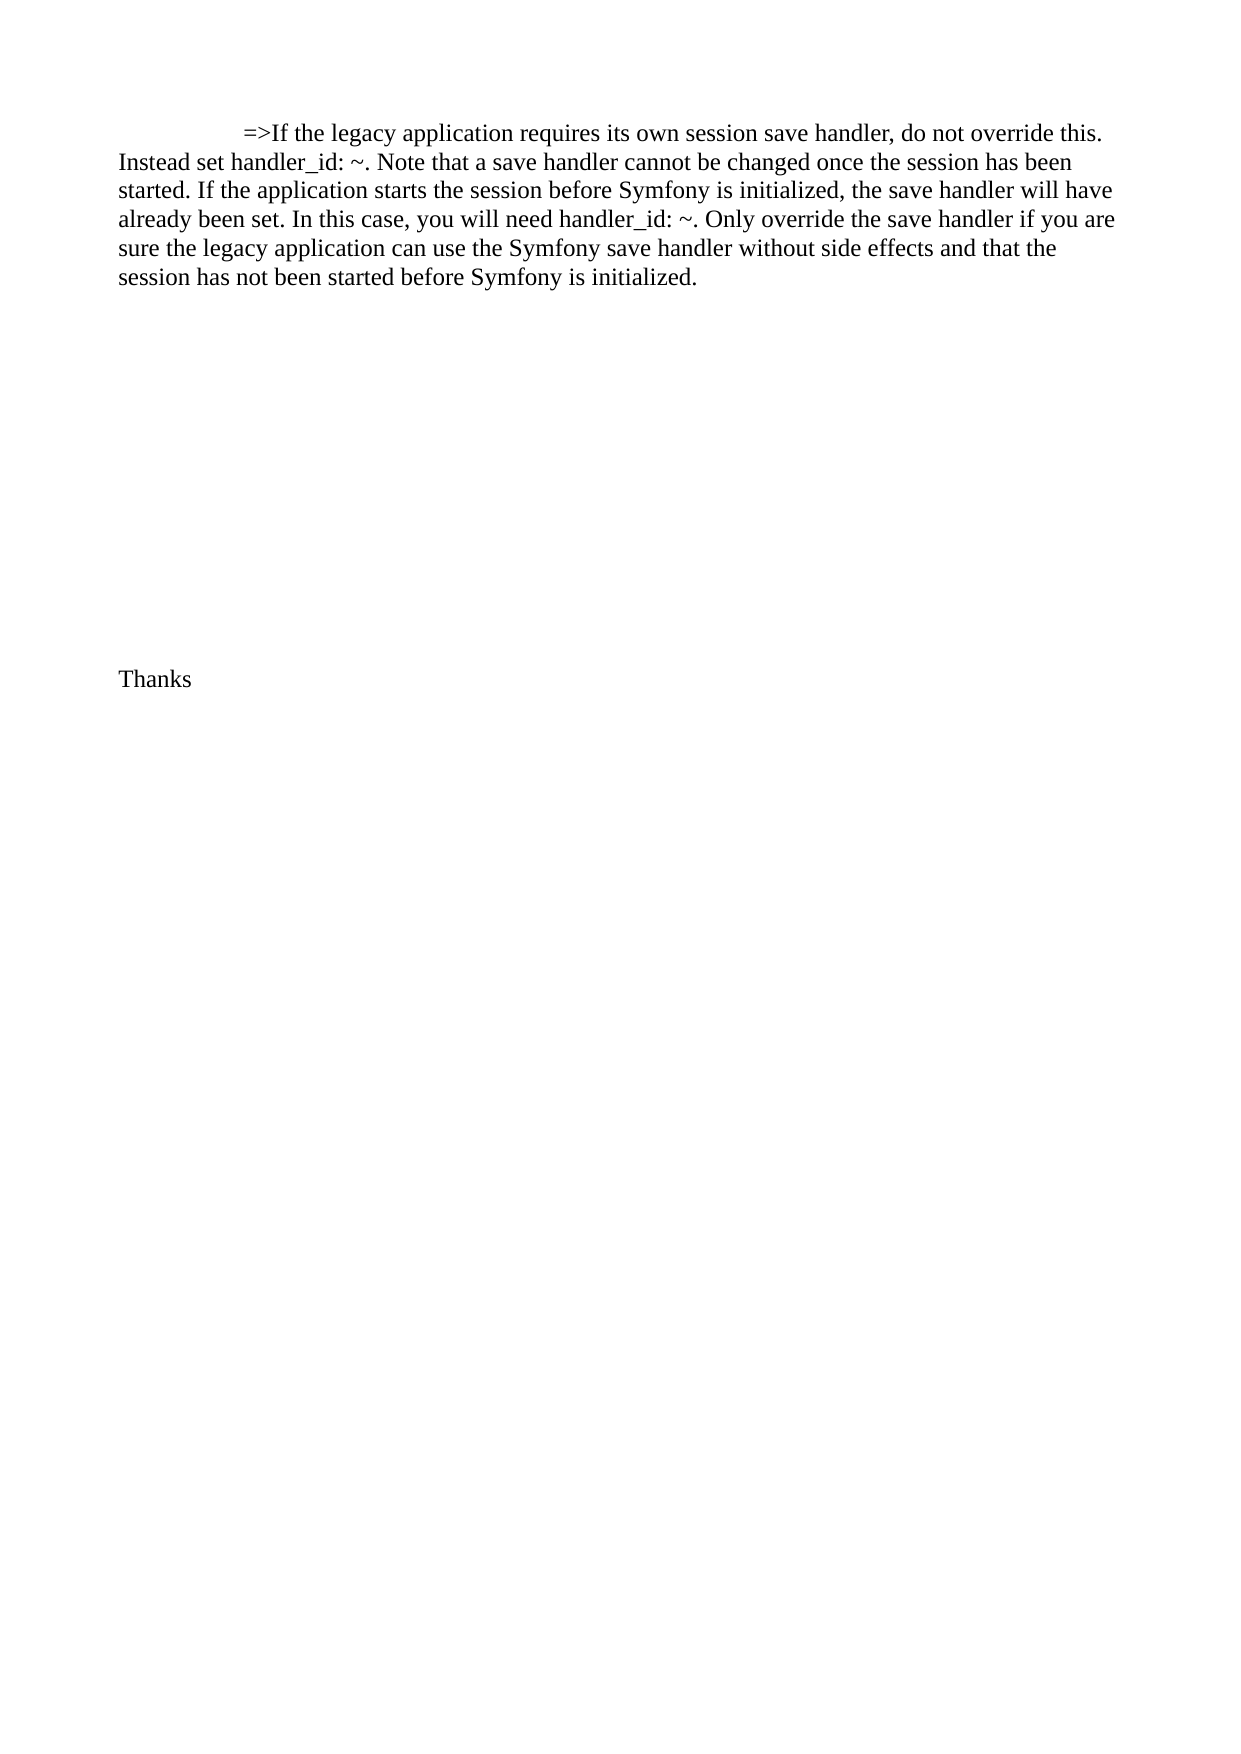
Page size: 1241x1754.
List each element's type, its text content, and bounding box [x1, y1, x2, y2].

text Thanks [118, 664, 1122, 693]
text =>If the legacy application requires its own session save handler, do not override this. Instead set handler_id: ~. Note that a save handler cannot be changed once the session has been started. If the application starts the session before Symfony is initialized, the save handler will have already been set. In this case, you will need handler_id: ~. Only override the save handler if you are sure the legacy application can use the Symfony save handler without side effects and that the session has not been started before Symfony is initialized. [118, 118, 1122, 291]
